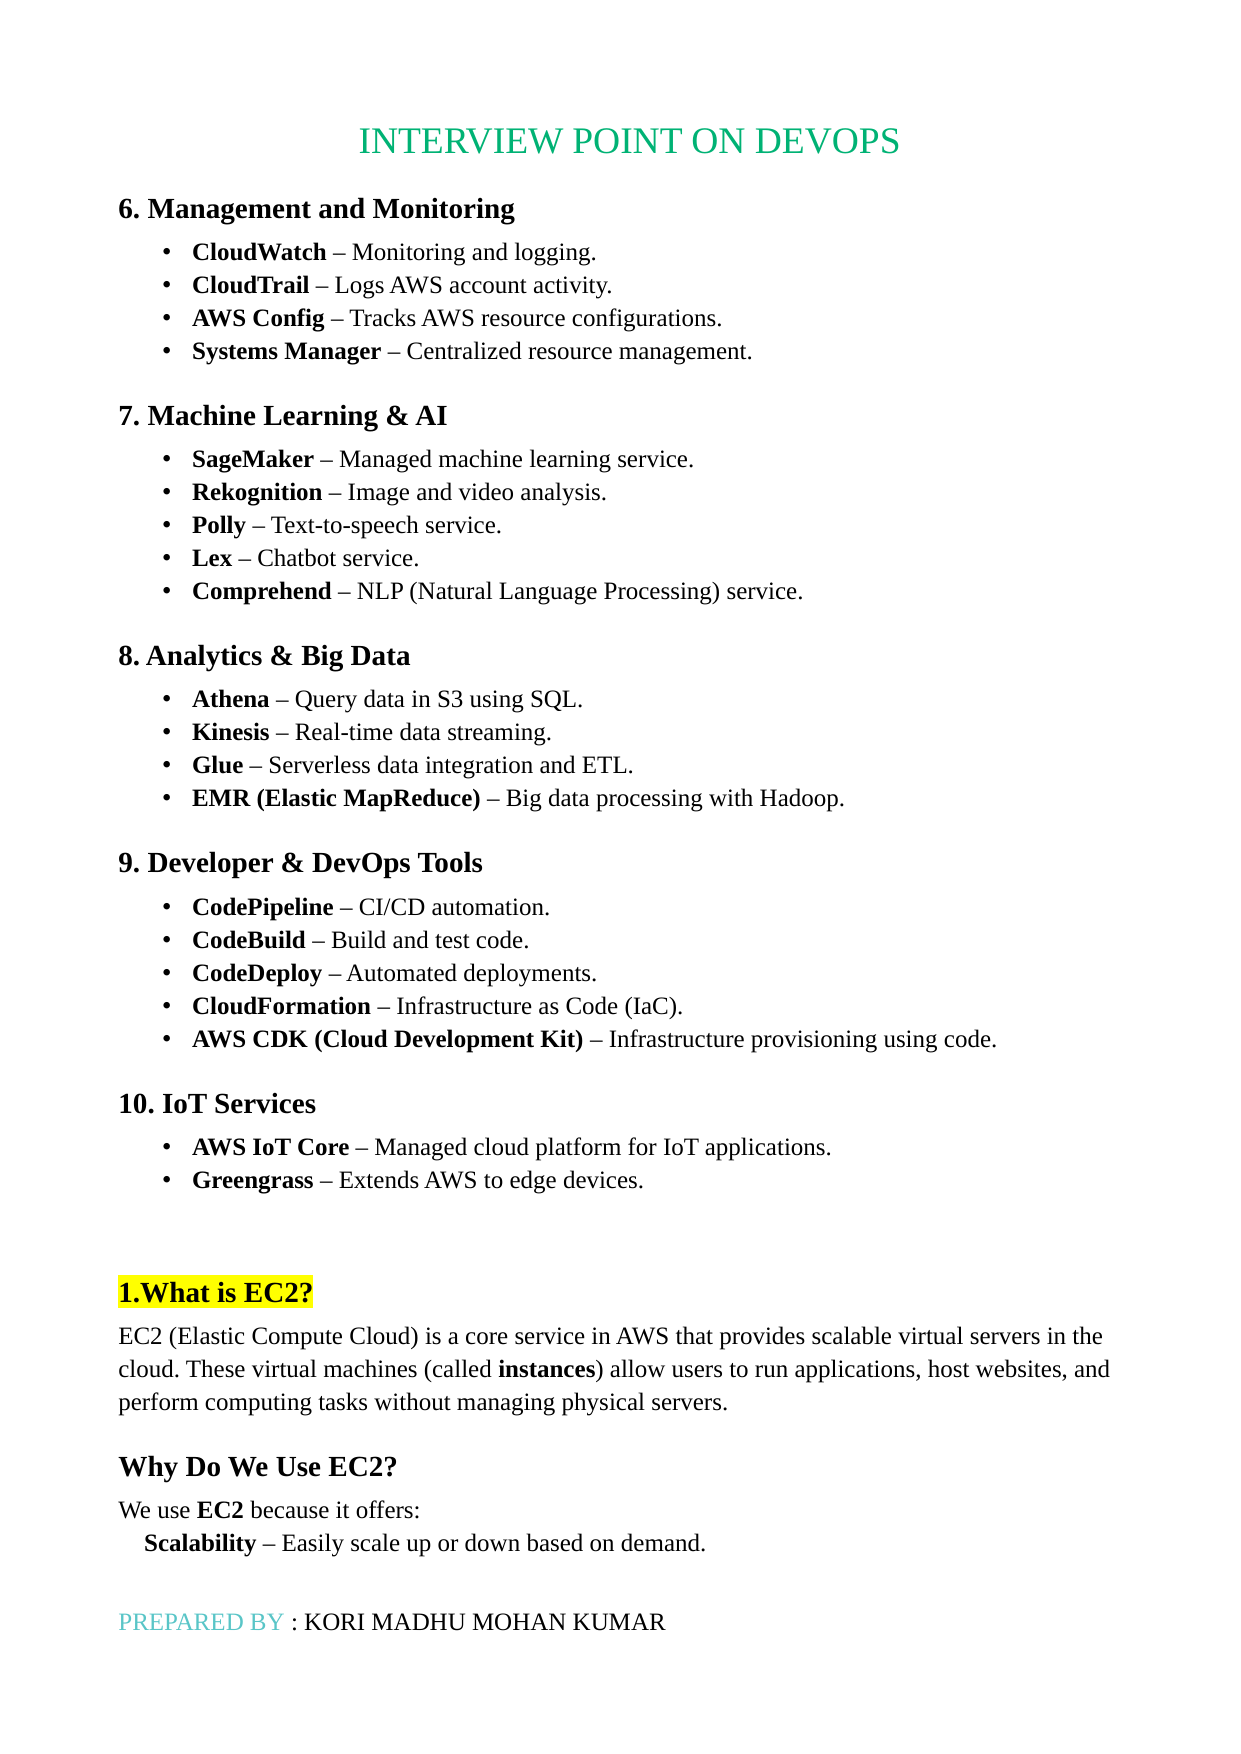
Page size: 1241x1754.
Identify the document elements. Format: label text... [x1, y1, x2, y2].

list AWS CDK (Cloud Development Kit) – Infrastructure provisioning using code. [162, 1024, 1122, 1052]
subtitle 9. Developer & DevOps Tools [118, 846, 1122, 879]
list AWS IoT Core – Managed cloud platform for IoT applications. [162, 1132, 1122, 1161]
subtitle 7. Machine Learning & AI [118, 398, 1122, 432]
list AWS Config – Tracks AWS resource configurations. [162, 303, 1122, 332]
list Rekognition – Image and video analysis. [162, 477, 1122, 506]
list SageMaker – Managed machine learning service. [162, 444, 1122, 473]
list CloudWatch – Monitoring and logging. [162, 237, 1122, 266]
list Kinesis – Real-time data streaming. [162, 717, 1122, 746]
text We use EC2 because it offers: ✅ Scalability – Easily scale up or down based on demand. [118, 1495, 1122, 1557]
list CodeDeploy – Automated deployments. [162, 958, 1122, 986]
list Athena – Query data in S3 using SQL. [162, 684, 1122, 713]
list CloudTrail – Logs AWS account activity. [162, 270, 1122, 298]
subtitle 1.What is EC2? [118, 1275, 1122, 1308]
list CloudFormation – Infrastructure as Code (IaC). [162, 991, 1122, 1019]
list Comprehend – NLP (Natural Language Processing) service. [162, 576, 1122, 605]
list EMR (Elastic MapReduce) – Big data processing with Hadoop. [162, 783, 1122, 812]
subtitle 6. Management and Monitoring [118, 191, 1122, 224]
list Polly – Text-to-speech service. [162, 510, 1122, 539]
list Systems Manager – Centralized resource management. [162, 336, 1122, 364]
subtitle 8. Analytics & Big Data [118, 638, 1122, 672]
list CodeBuild – Build and test code. [162, 925, 1122, 953]
list CodePipeline – CI/CD automation. [162, 892, 1122, 920]
subtitle 10. IoT Services [118, 1086, 1122, 1119]
text EC2 (Elastic Compute Cloud) is a core service in AWS that provides scalable virtual servers in the cloud. These virtual machines (called instances) allow users to run applications, host websites, and perform computing tasks without managing physical servers. [118, 1321, 1122, 1416]
list Lex – Chatbot service. [162, 543, 1122, 572]
list Glue – Serverless data integration and ETL. [162, 750, 1122, 779]
subtitle Why Do We Use EC2? [118, 1449, 1122, 1483]
list Greengrass – Extends AWS to edge devices. [162, 1165, 1122, 1194]
